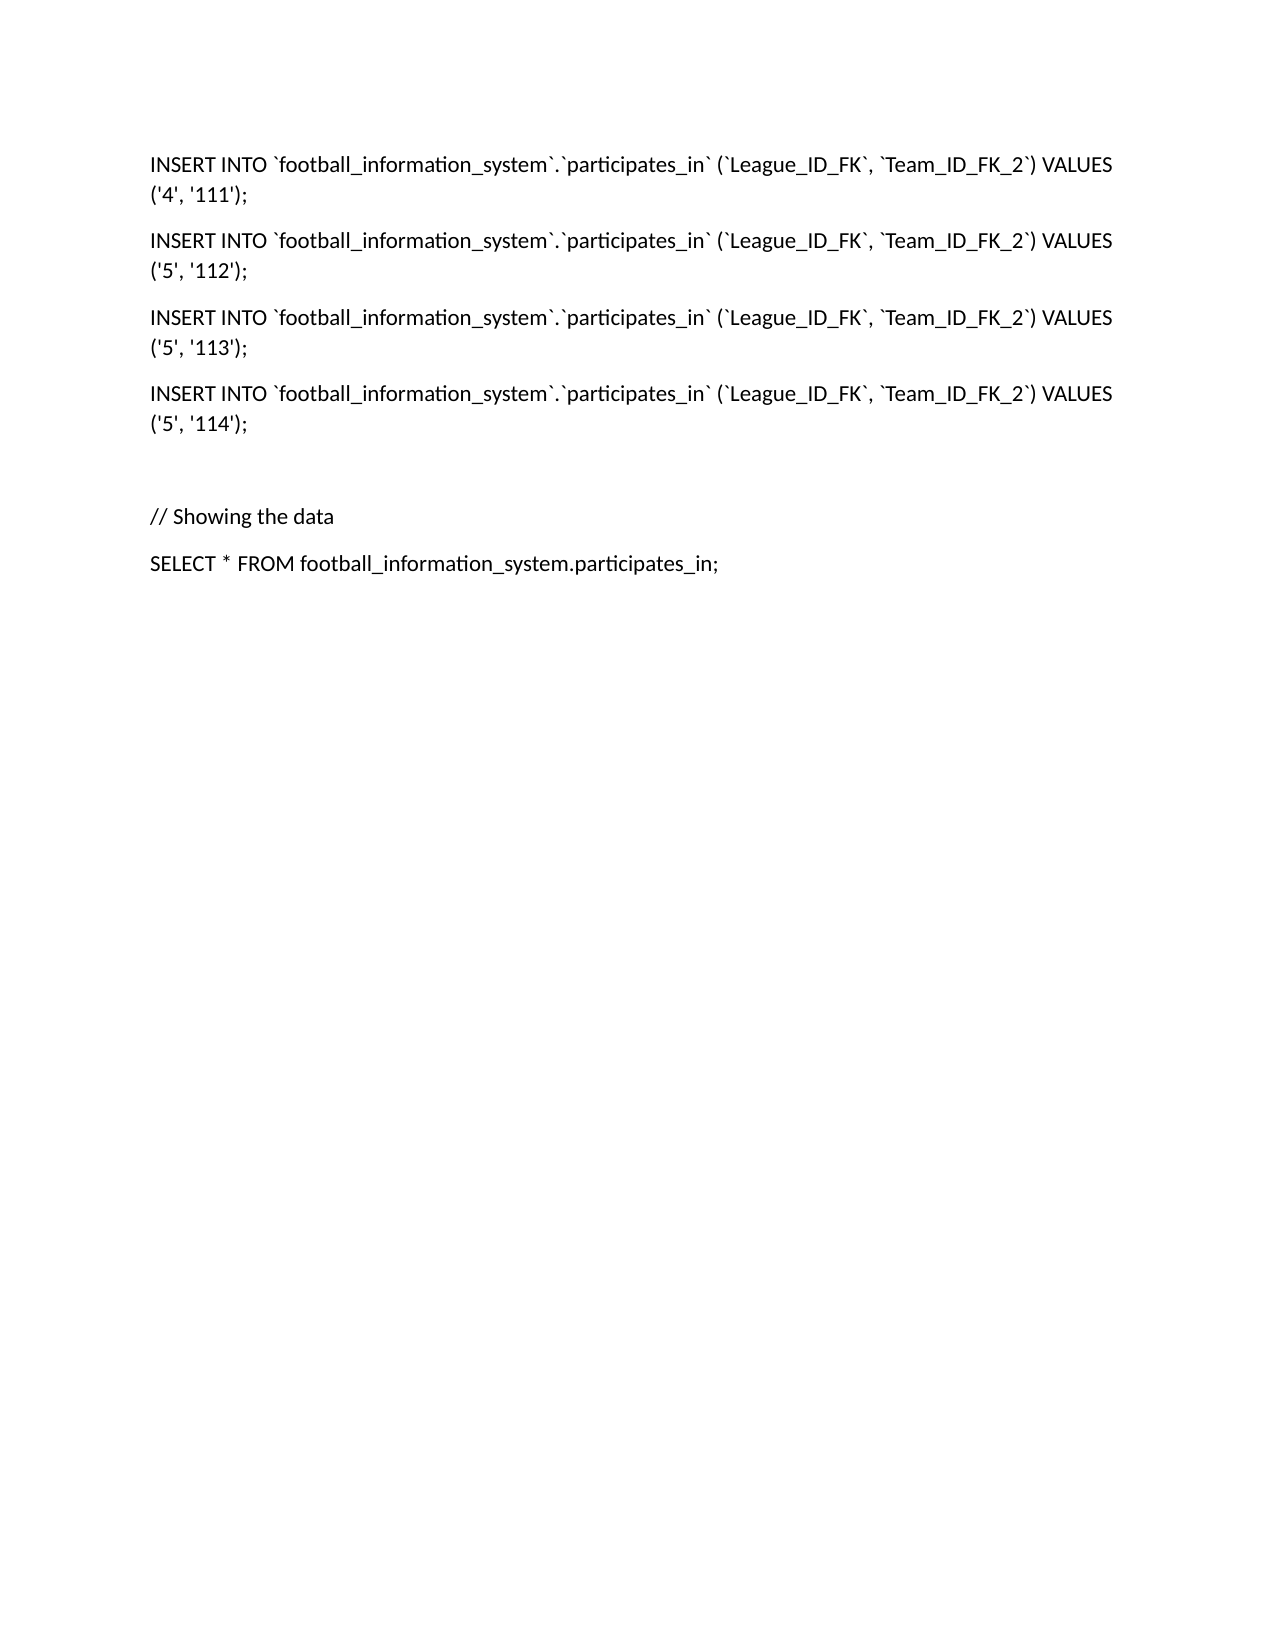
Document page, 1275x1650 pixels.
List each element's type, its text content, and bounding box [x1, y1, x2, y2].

text SELECT * FROM football_information_system.participates_in; [150, 549, 1125, 577]
text INSERT INTO `football_information_system`.`participates_in` (`League_ID_FK`, `Team_ID_FK_2`) VALUES ('5', '112'); [150, 226, 1125, 284]
text INSERT INTO `football_information_system`.`participates_in` (`League_ID_FK`, `Team_ID_FK_2`) VALUES ('5', '113'); [150, 303, 1125, 361]
text INSERT INTO `football_information_system`.`participates_in` (`League_ID_FK`, `Team_ID_FK_2`) VALUES ('4', '111'); [150, 150, 1125, 208]
text // Showing the data [150, 502, 1125, 530]
text INSERT INTO `football_information_system`.`participates_in` (`League_ID_FK`, `Team_ID_FK_2`) VALUES ('5', '114'); [150, 379, 1125, 437]
